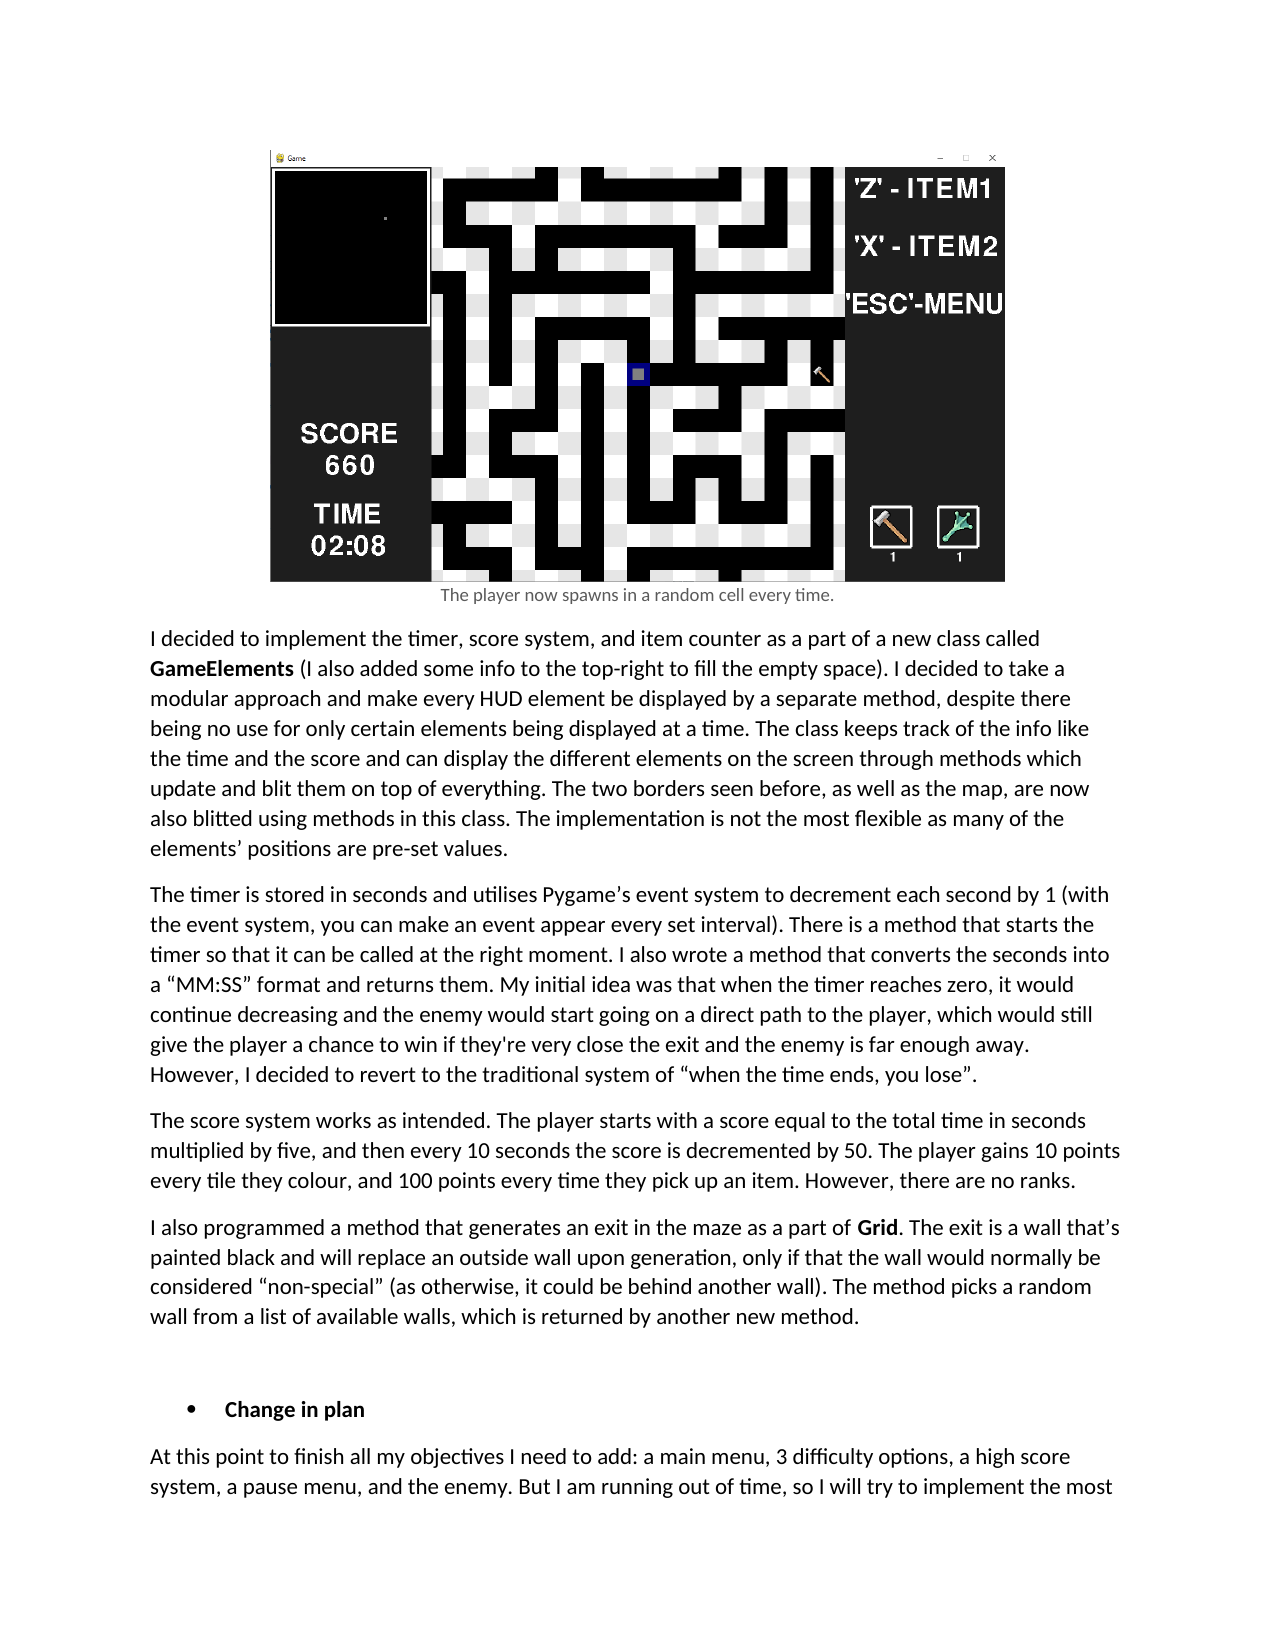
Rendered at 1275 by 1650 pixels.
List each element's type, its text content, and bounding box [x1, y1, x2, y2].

text I also programmed a method that generates an exit in the maze as a part of Grid. The exit is a wall that’s painted black and will replace an outside wall upon generation, only if that the wall would normally be considered “non-special” (as otherwise, it could be behind another wall). The method picks a random wall from a list of available walls, which is returned by another new method. [150, 1213, 1125, 1330]
text The timer is stored in seconds and utilises Pygame’s event system to decrement each second by 1 (with the event system, you can make an event appear every set interval). There is a method that starts the timer so that it can be called at the right moment. I also wrote a method that converts the seconds into a “MM:SS” format and returns them. My initial idea was that when the timer reaches zero, it would continue decreasing and the enemy would start going on a direct path to the player, which would still give the player a chance to win if they're very close the exit and the enemy is far enough away. However, I decided to revert to the traditional system of “when the time ends, you lose”. [150, 880, 1125, 1088]
text I decided to implement the timer, score system, and item counter as a part of a new class called GameElements (I also added some info to the top-right to fill the empty space). I decided to take a modular approach and make every HUD element be displayed by a separate method, despite there being no use for only certain elements being displayed at a time. The class keeps track of the info like the time and the score and can display the different elements on the screen through methods which update and blit them on top of everything. The two borders seen before, as well as the map, are now also blitted using methods in this class. The implementation is not the most flexible as many of the elements’ positions are pre-set values. [150, 624, 1125, 862]
subtitle The player now spawns in a random cell every time. [150, 150, 1125, 606]
list Change in plan [187, 1396, 1125, 1423]
picture [270, 150, 1005, 582]
text The score system works as intended. The player starts with a score equal to the total time in seconds multiplied by five, and then every 10 seconds the score is decremented by 50. The player gains 10 points every tile they colour, and 100 points every time they pick up an item. However, there are no ranks. [150, 1106, 1125, 1194]
text At this point to finish all my objectives I need to add: a main menu, 3 difficulty options, a high score system, a pause menu, and the enemy. But I am running out of time, so I will try to implement the most [150, 1442, 1125, 1500]
